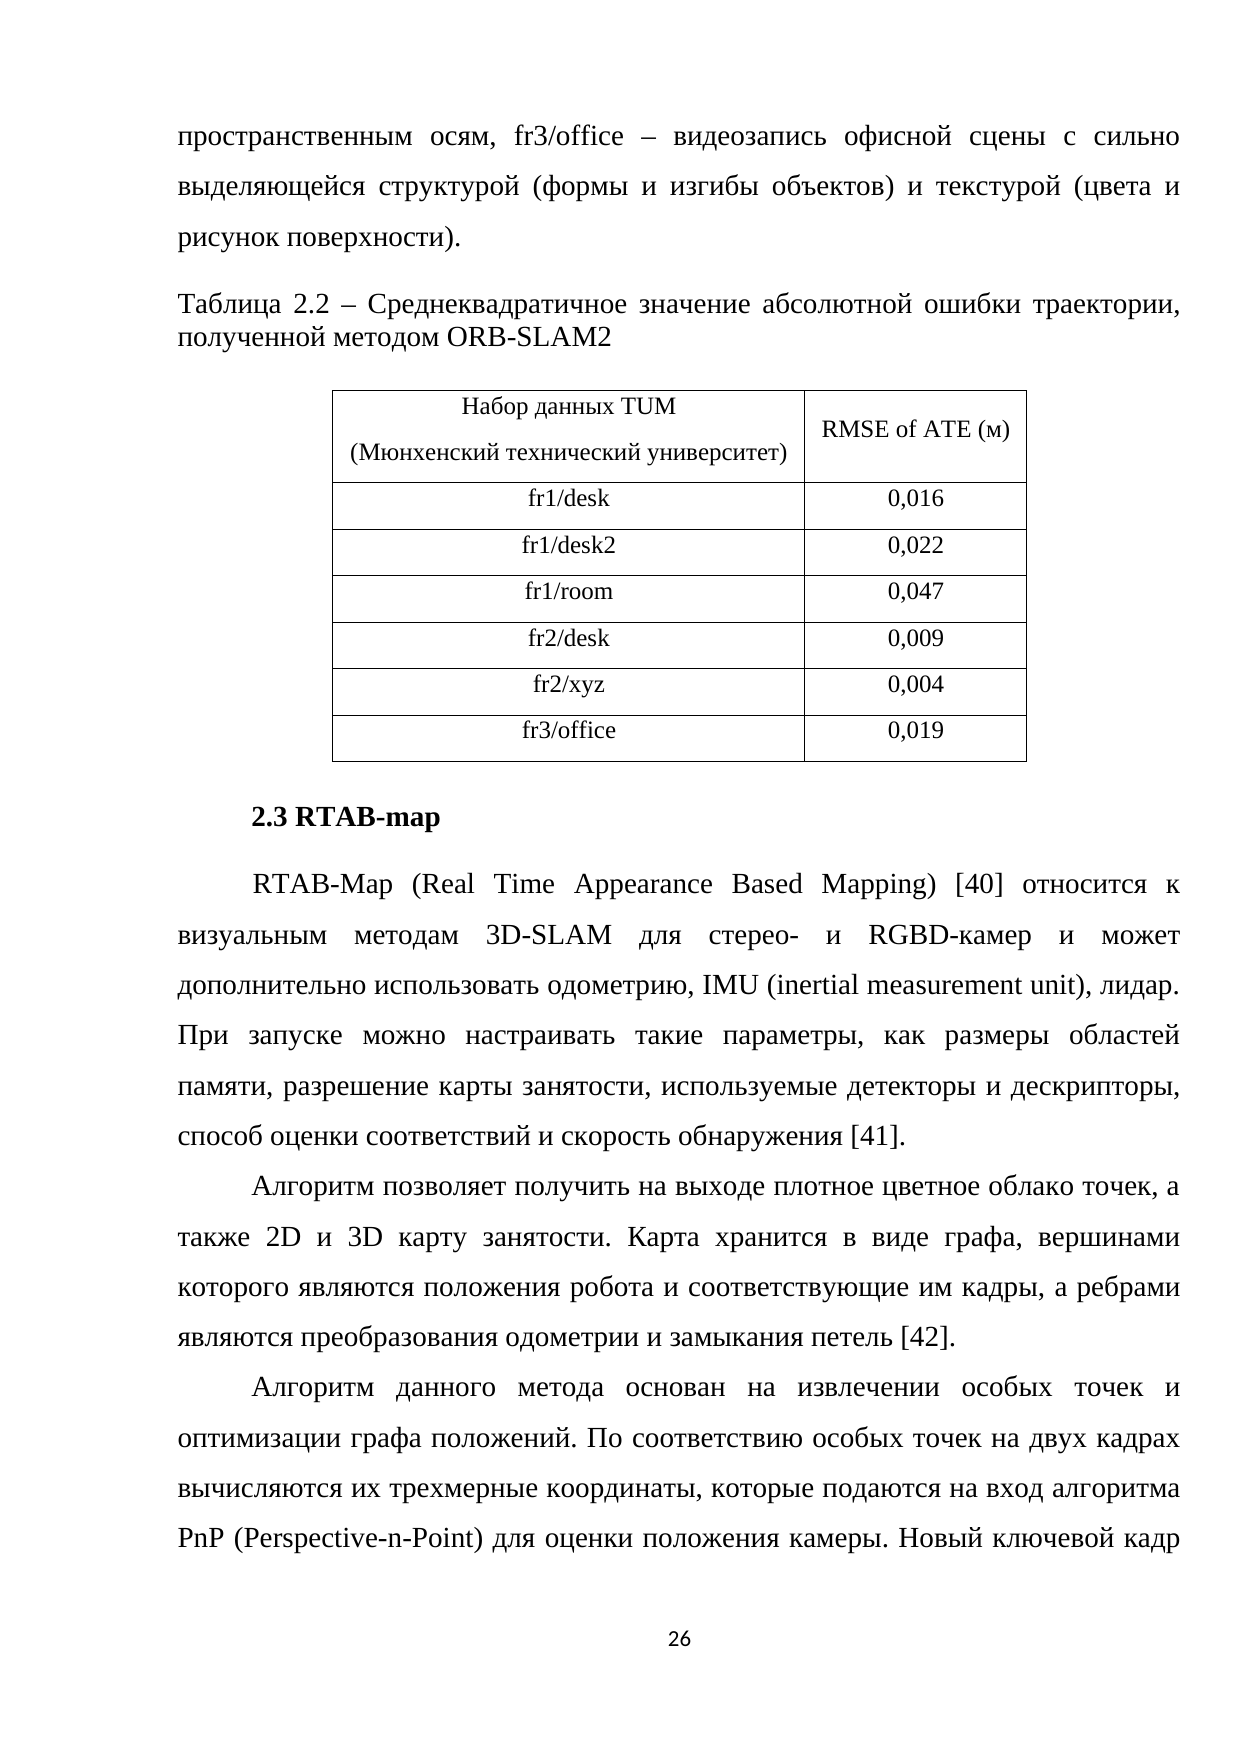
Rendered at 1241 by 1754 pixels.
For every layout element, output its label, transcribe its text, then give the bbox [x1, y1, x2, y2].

table_cell fr2/desk [333, 623, 804, 668]
table_cell 0,022 [805, 530, 1026, 575]
text Алгоритм данного метода основан на извлечении особых точек и оптимизации графа положений. По соответствию особых точек на двух кадрах вычисляются их трехмерные координаты, которые подаются на вход алгоритма PnP (Perspective-n-Point) для оценки положения камеры. Новый ключевой кадр [177, 1369, 1181, 1554]
text Таблица 2.2 – Среднеквадратичное значение абсолютной ошибки траектории, полученной методом ORB-SLAM2 [177, 286, 1181, 353]
table_cell 0,016 [805, 483, 1026, 529]
table_cell fr1/room [333, 576, 804, 622]
table_cell 0,019 [805, 716, 1026, 761]
table_cell fr2/xyz [333, 669, 804, 714]
table_cell fr1/desk2 [333, 530, 804, 575]
table_cell fr1/desk [333, 483, 804, 529]
table_cell 0,004 [805, 669, 1026, 714]
table_cell fr3/office [333, 716, 804, 761]
text 2.3 RTAB-map [177, 799, 1181, 833]
table_cell 0,009 [805, 623, 1026, 668]
table_header RMSE of ATE (м) [805, 391, 1026, 482]
table_header Набор данных TUM (Мюнхенский технический университет) [333, 391, 804, 482]
text пространственным осям, fr3/office – видеозапись офисной сцены с сильно выделяющейся структурой (формы и изгибы объектов) и текстурой (цвета и рисунок поверхности). [177, 118, 1181, 252]
table_cell 0,047 [805, 576, 1026, 622]
text RTAB-Map (Real Time Appearance Based Mapping) [40] относится к визуальным методам 3D-SLAM для стерео- и RGBD-камер и может дополнительно использовать одометрию, IMU (inertial measurement unit), лидар. При запуске можно настраивать такие параметры, как размеры областей памяти, разрешение карты занятости, используемые детекторы и дескрипторы, способ оценки соответствий и скорость обнаружения [41]. [177, 866, 1181, 1152]
text Алгоритм позволяет получить на выходе плотное цветное облако точек, а также 2D и 3D карту занятости. Карта хранится в виде графа, вершинами которого являются положения робота и соответствующие им кадры, а ребрами являются преобразования одометрии и замыкания петель [42]. [177, 1168, 1181, 1353]
